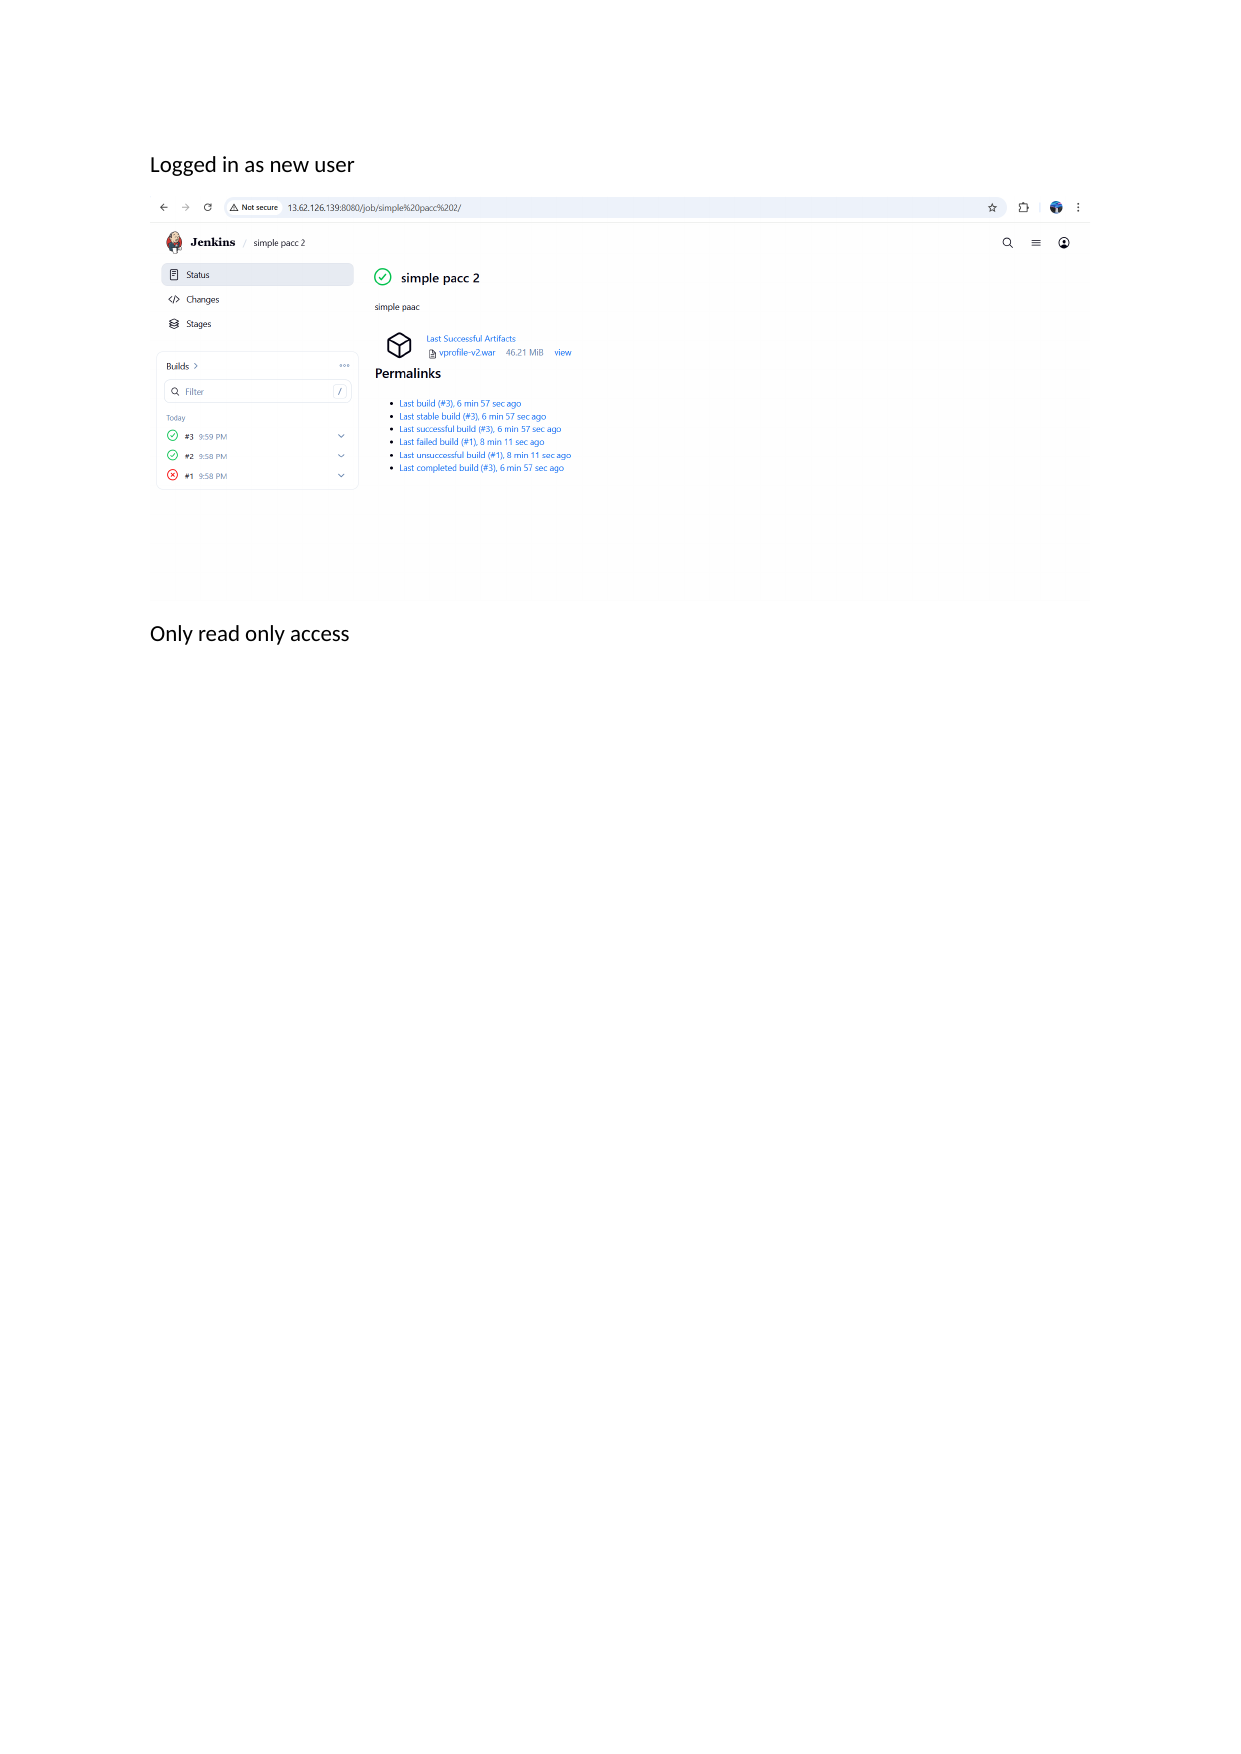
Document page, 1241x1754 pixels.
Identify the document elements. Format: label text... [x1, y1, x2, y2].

text Logged in as new user [150, 150, 1090, 178]
text Only read only access [150, 619, 1090, 647]
